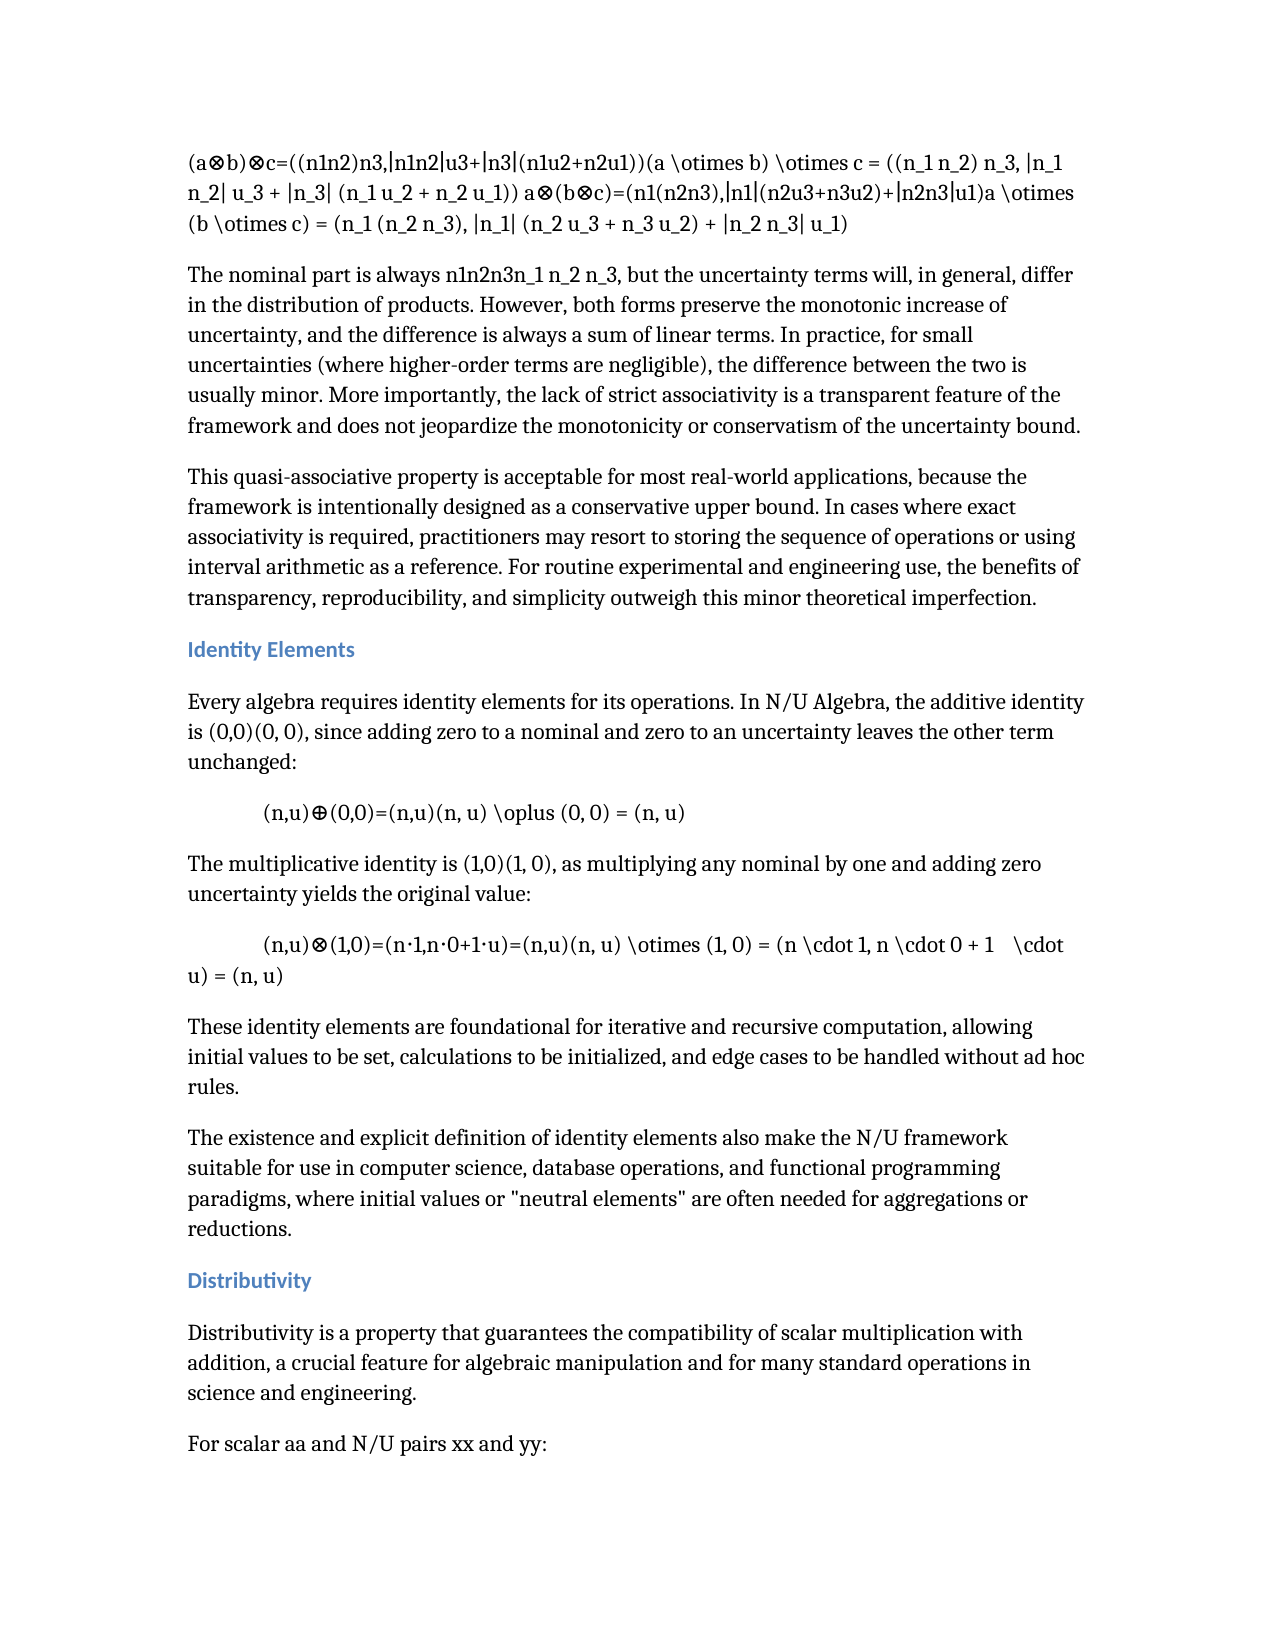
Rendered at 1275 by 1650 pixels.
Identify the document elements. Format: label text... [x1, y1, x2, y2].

text The multiplicative identity is (1,0)(1, 0), as multiplying any nominal by one and adding zero uncertainty yields the original value: [187, 851, 1087, 907]
subtitle Identity Elements [187, 635, 1087, 663]
subtitle Distributivity [187, 1267, 1087, 1294]
text Every algebra requires identity elements for its operations. In N/U Algebra, the additive identity is (0,0)(0, 0), since adding zero to a nominal and zero to an uncertainty leaves the other term unchanged: [187, 688, 1087, 775]
text This quasi-associative property is acceptable for most real-world applications, because the framework is intentionally designed as a conservative upper bound. In cases where exact associativity is required, practitioners may resort to storing the sequence of operations or using interval arithmetic as a reference. For routine experimental and engineering use, the benefits of transparency, reproducibility, and simplicity outweigh this minor theoretical imperfection. [187, 463, 1087, 611]
text The nominal part is always n1n2n3n_1 n_2 n_3, but the uncertainty terms will, in general, differ in the distribution of products. However, both forms preserve the monotonic increase of uncertainty, and the difference is always a sum of linear terms. In practice, for small uncertainties (where higher-order terms are negligible), the difference between the two is usually minor. More importantly, the lack of strict associativity is a transparent feature of the framework and does not jeopardize the monotonicity or conservatism of the uncertainty bound. [187, 261, 1087, 439]
text (a⊗b)⊗c=((n1n2)n3,∣n1n2∣u3+∣n3∣(n1u2+n2u1))(a \otimes b) \otimes c = ((n_1 n_2) n_3, |n_1 n_2| u_3 + |n_3| (n_1 u_2 + n_2 u_1)) a⊗(b⊗c)=(n1(n2n3),∣n1∣(n2u3+n3u2)+∣n2n3∣u1)a \otimes (b \otimes c) = (n_1 (n_2 n_3), |n_1| (n_2 u_3 + n_3 u_2) + |n_2 n_3| u_1) [187, 150, 1087, 237]
text (n,u)⊗(1,0)=(n⋅1,n⋅0+1⋅u)=(n,u)(n, u) \otimes (1, 0) = (n \cdot 1, n \cdot 0 + 1 \cdot u) = (n, u) [187, 932, 1087, 989]
text For scalar aa and N/U pairs xx and yy: [187, 1431, 1087, 1457]
text These identity elements are foundational for iterative and recursive computation, allowing initial values to be set, calculations to be initialized, and edge cases to be handled without ad hoc rules. [187, 1013, 1087, 1100]
text (n,u)⊕(0,0)=(n,u)(n, u) \oplus (0, 0) = (n, u) [187, 800, 1087, 826]
text Distributivity is a property that guarantees the compatibility of scalar multiplication with addition, a crucial feature for algebraic manipulation and for many standard operations in science and engineering. [187, 1319, 1087, 1406]
text The existence and explicit definition of identity elements also make the N/U framework suitable for use in computer science, database operations, and functional programming paradigms, where initial values or "neutral elements" are often needed for aggregations or reductions. [187, 1125, 1087, 1242]
